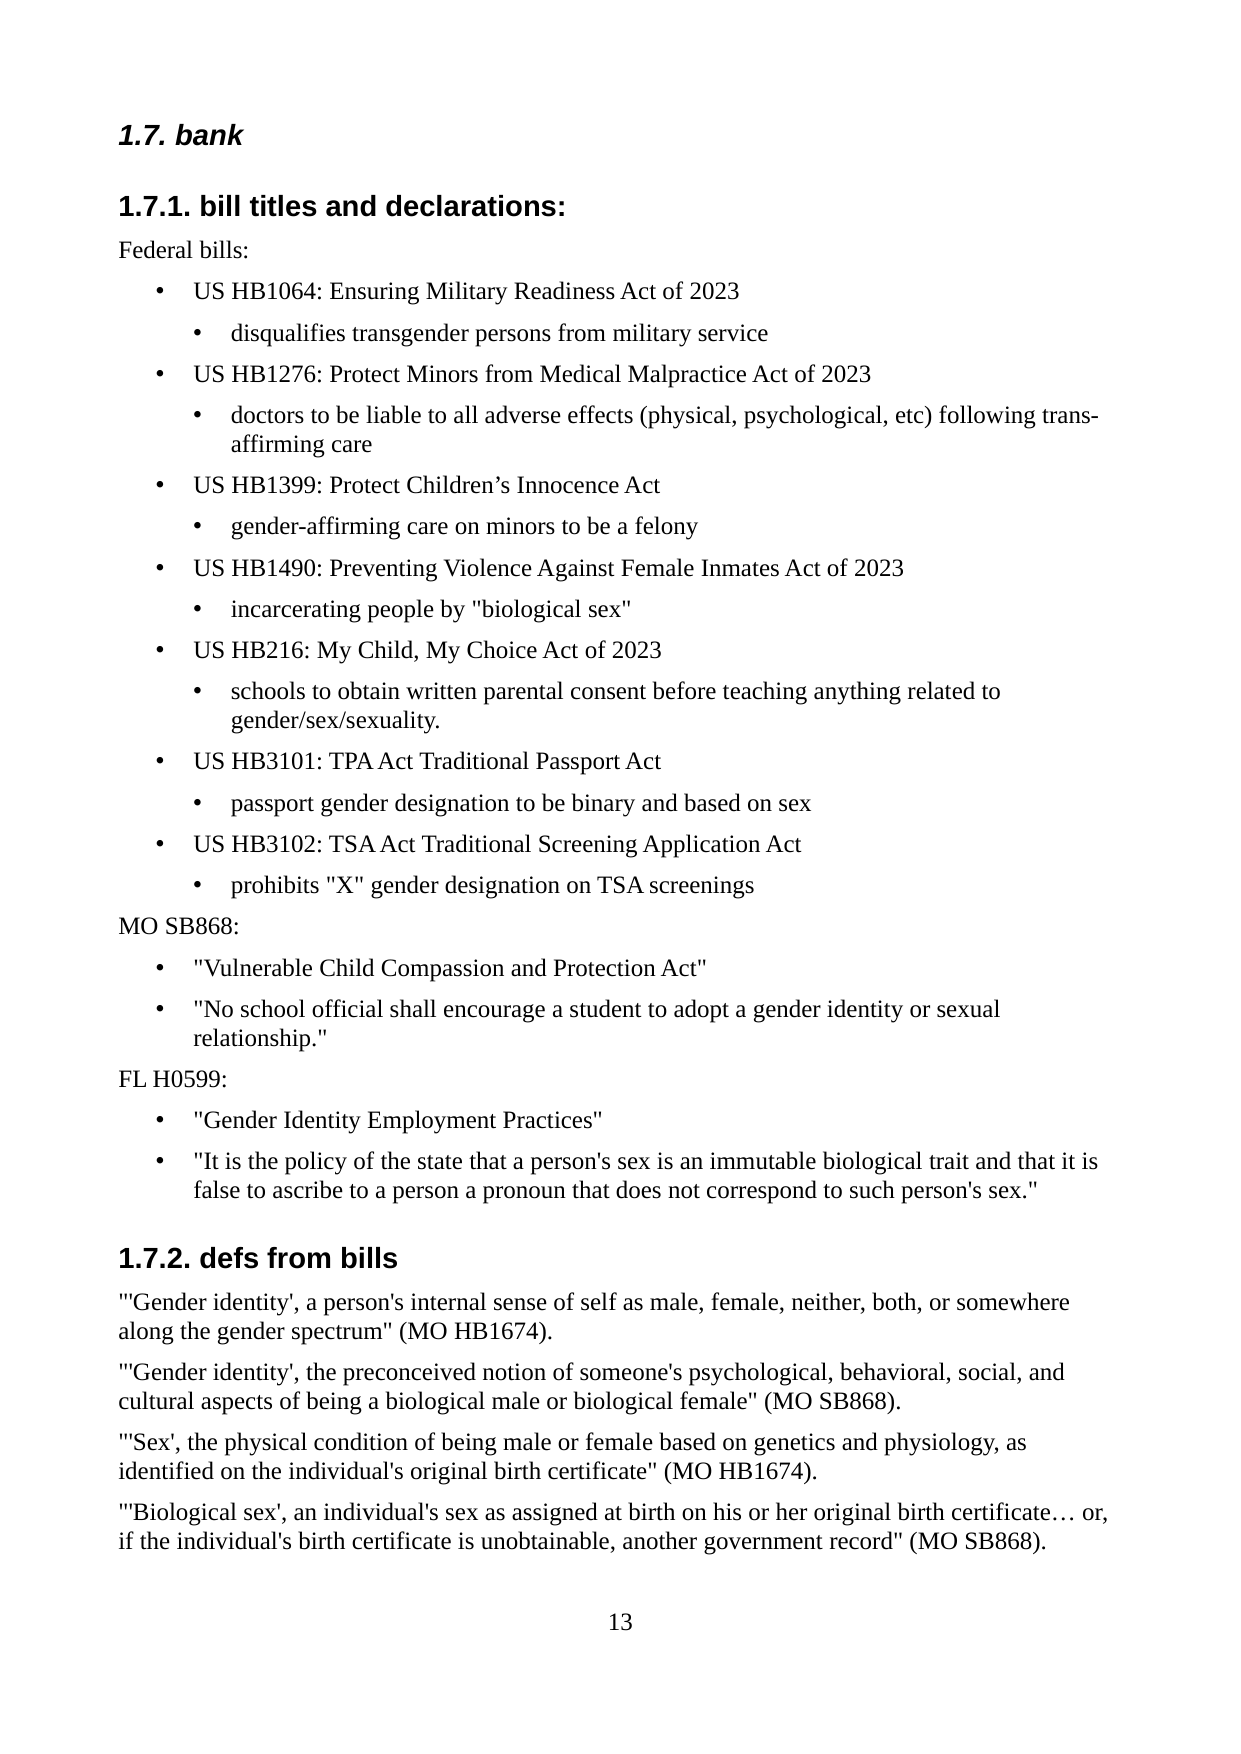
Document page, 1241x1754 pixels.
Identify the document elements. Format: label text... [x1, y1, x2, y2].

list incarcerating people by "biological sex" [193, 594, 1122, 623]
list schools to obtain written parental consent before teaching anything related to gender/sex/sexuality. [193, 676, 1122, 734]
list US HB1276: Protect Minors from Medical Malpractice Act of 2023 [156, 359, 1122, 388]
list US HB1064: Ensuring Military Readiness Act of 2023 [156, 276, 1122, 305]
list "Gender Identity Employment Practices" [156, 1105, 1122, 1134]
list US HB3102: TSA Act Traditional Screening Application Act [156, 829, 1122, 858]
list US HB216: My Child, My Choice Act of 2023 [156, 635, 1122, 664]
list US HB1399: Protect Children’s Innocence Act [156, 470, 1122, 499]
list gender-affirming care on minors to be a felony [193, 511, 1122, 540]
text "'Sex', the physical condition of being male or female based on genetics and physiology, as identified on the individual's original birth certificate" (MO HB1674). [118, 1427, 1122, 1485]
text FL H0599: [118, 1064, 1122, 1093]
list doctors to be liable to all adverse effects (physical, psychological, etc) following trans-affirming care [193, 400, 1122, 458]
subtitle bank [118, 118, 1122, 152]
list prohibits "X" gender designation on TSA screenings [193, 870, 1122, 899]
subtitle defs from bills [118, 1241, 1122, 1275]
text "'Gender identity', the preconceived notion of someone's psychological, behavioral, social, and cultural aspects of being a biological male or biological female" (MO SB868). [118, 1357, 1122, 1415]
subtitle bill titles and declarations: [118, 189, 1122, 223]
text "'Gender identity', a person's internal sense of self as male, female, neither, both, or somewhere along the gender spectrum" (MO HB1674). [118, 1287, 1122, 1345]
list "No school official shall encourage a student to adopt a gender identity or sexual relationship." [156, 994, 1122, 1051]
list US HB1490: Preventing Violence Against Female Inmates Act of 2023 [156, 553, 1122, 581]
text MO SB868: [118, 911, 1122, 940]
list passport gender designation to be binary and based on sex [193, 788, 1122, 816]
list disqualifies transgender persons from military service [193, 318, 1122, 346]
text Federal bills: [118, 235, 1122, 264]
list "Vulnerable Child Compassion and Protection Act" [156, 953, 1122, 981]
text "'Biological sex', an individual's sex as assigned at birth on his or her original birth certificate… or, if the individual's birth certificate is unobtainable, another government record" (MO SB868). [118, 1497, 1122, 1555]
list "It is the policy of the state that a person's sex is an immutable biological trait and that it is false to ascribe to a person a pronoun that does not correspond to such person's sex." [156, 1146, 1122, 1204]
list US HB3101: TPA Act Traditional Passport Act [156, 746, 1122, 775]
